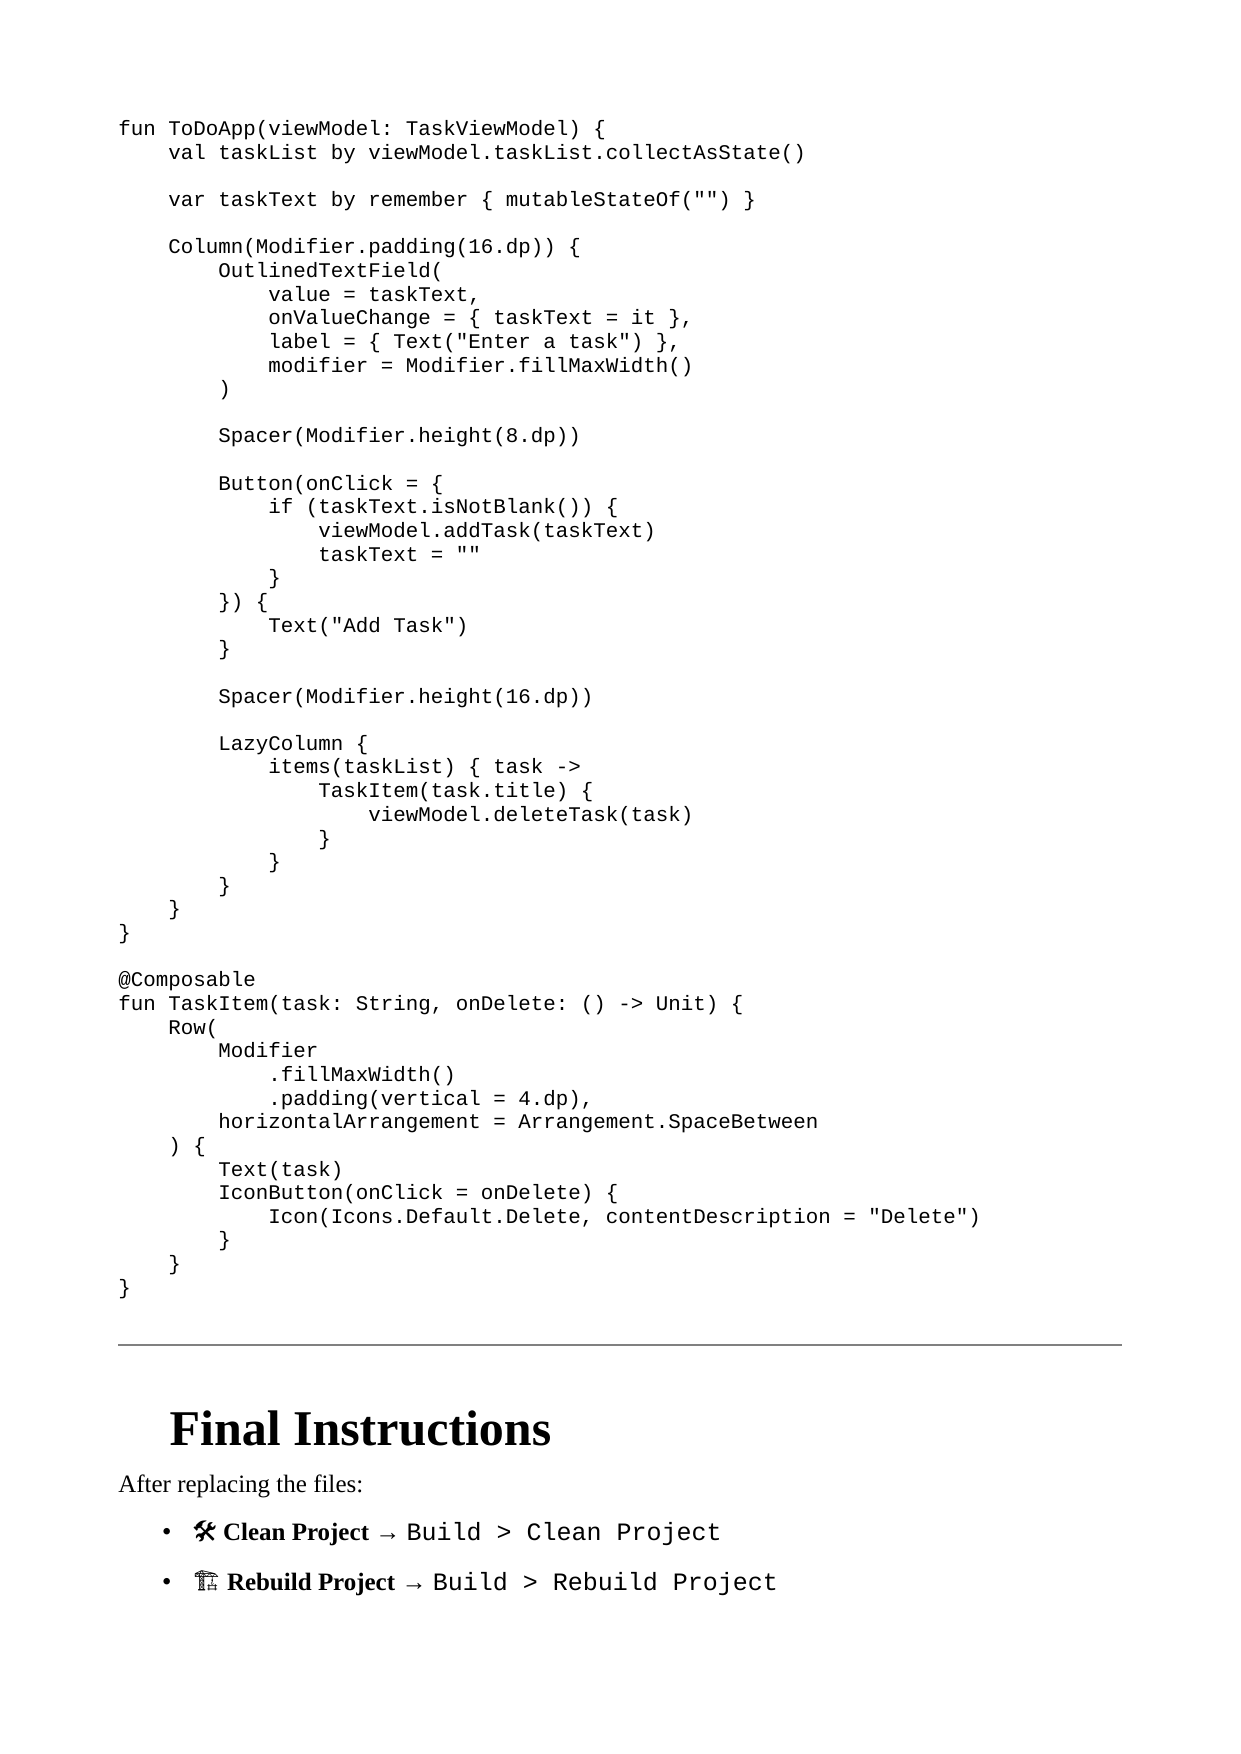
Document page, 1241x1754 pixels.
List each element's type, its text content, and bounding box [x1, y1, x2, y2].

text } [118, 898, 1122, 922]
text Icon(Icons.Default.Delete, contentDescription = "Delete") [118, 1206, 1122, 1229]
text } [118, 567, 1122, 591]
text viewModel.addTask(taskText) [118, 520, 1122, 544]
text } [118, 1253, 1122, 1277]
list 🏗️ Rebuild Project → Build > Rebuild Project [162, 1567, 1122, 1598]
text ) [118, 378, 1122, 402]
text modifier = Modifier.fillMaxWidth() [118, 354, 1122, 378]
text OutlinedTextField( [118, 260, 1122, 284]
text fun TaskItem(task: String, onDelete: () -> Unit) { [118, 993, 1122, 1017]
list 🛠️ Clean Project → Build > Clean Project [162, 1517, 1122, 1548]
text }) { [118, 591, 1122, 615]
text TaskItem(task.title) { [118, 780, 1122, 804]
text fun ToDoApp(viewModel: TaskViewModel) { [118, 118, 1122, 142]
text horizontalArrangement = Arrangement.SpaceBetween [118, 1111, 1122, 1135]
text } [118, 827, 1122, 851]
text items(taskList) { task -> [118, 757, 1122, 780]
text } [118, 875, 1122, 898]
text .fillMaxWidth() [118, 1064, 1122, 1088]
text After replacing the files: [118, 1469, 1122, 1498]
text viewModel.deleteTask(task) [118, 804, 1122, 827]
text ) { [118, 1135, 1122, 1158]
text Text(task) [118, 1158, 1122, 1182]
text Row( [118, 1017, 1122, 1040]
subtitle 📢 Final Instructions [118, 1399, 1122, 1457]
text } [118, 851, 1122, 875]
text Spacer(Modifier.height(8.dp)) [118, 426, 1122, 449]
text } [118, 1229, 1122, 1253]
text IconButton(onClick = onDelete) { [118, 1182, 1122, 1206]
text LazyColumn { [118, 733, 1122, 757]
text Text("Add Task") [118, 615, 1122, 638]
text value = taskText, [118, 284, 1122, 307]
text label = { Text("Enter a task") }, [118, 331, 1122, 354]
text } [118, 638, 1122, 662]
text Spacer(Modifier.height(16.dp)) [118, 686, 1122, 709]
text } [118, 1277, 1122, 1300]
text Button(onClick = { [118, 473, 1122, 496]
text var taskText by remember { mutableStateOf("") } [118, 189, 1122, 213]
text taskText = "" [118, 544, 1122, 567]
text if (taskText.isNotBlank()) { [118, 496, 1122, 520]
text Modifier [118, 1040, 1122, 1064]
text @Composable [118, 969, 1122, 993]
text } [118, 922, 1122, 946]
text Column(Modifier.padding(16.dp)) { [118, 236, 1122, 260]
text val taskList by viewModel.taskList.collectAsState() [118, 142, 1122, 165]
text onValueChange = { taskText = it }, [118, 307, 1122, 331]
text .padding(vertical = 4.dp), [118, 1088, 1122, 1111]
